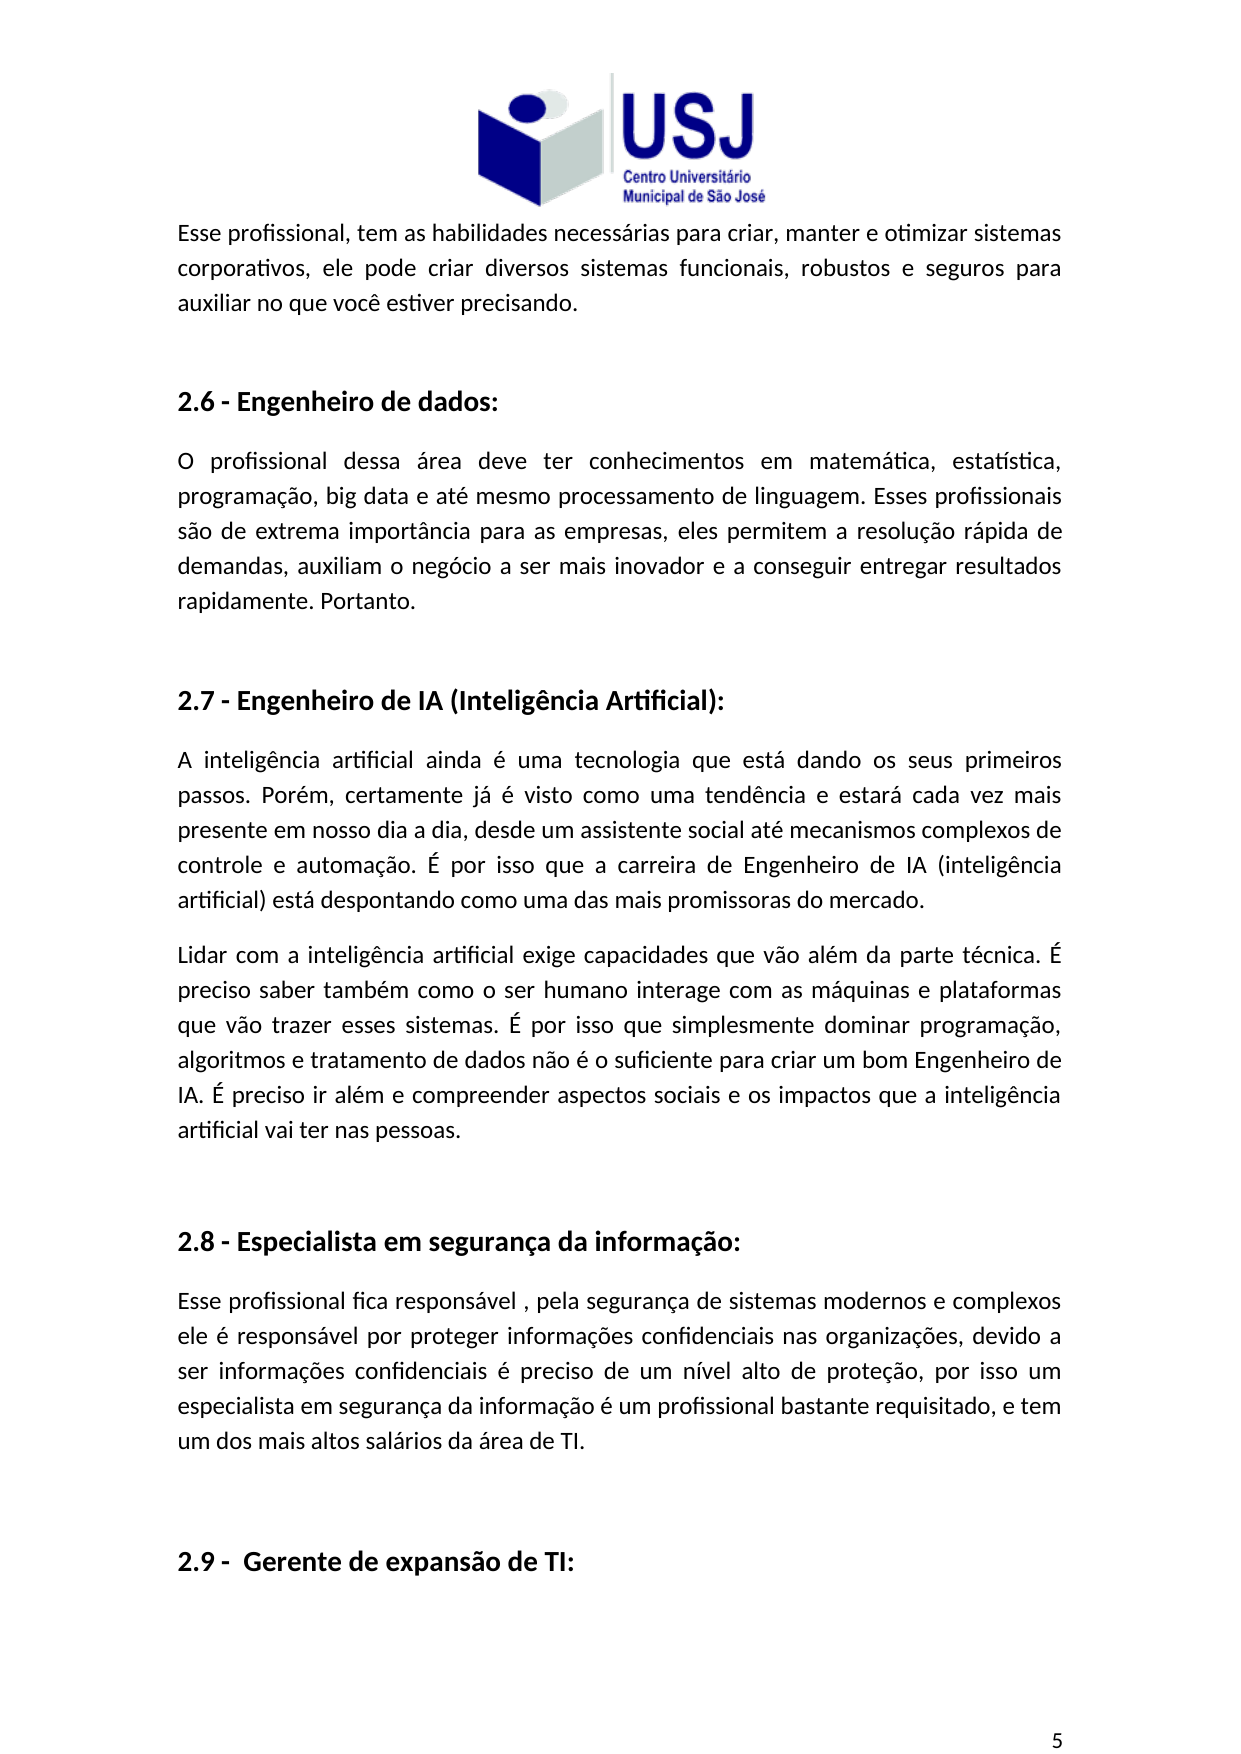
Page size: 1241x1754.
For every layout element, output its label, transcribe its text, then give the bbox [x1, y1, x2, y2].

text Lidar com a inteligência artificial exige capacidades que vão além da parte técnica. É preciso saber também como o ser humano interage com as máquinas e plataformas que vão trazer esses sistemas. É por isso que simplesmente dominar programação, algoritmos e tratamento de dados não é o suficiente para criar um bom Engenheiro de IA. É preciso ir além e compreender aspectos sociais e os impactos que a inteligência artificial vai ter nas pessoas. [177, 940, 1063, 1145]
text 2.8 - Especialista em segurança da informação: [177, 1223, 1063, 1259]
text Esse profissional fica responsável , pela segurança de sistemas modernos e complexos ele é responsável por proteger informações confidenciais nas organizações, devido a ser informações confidenciais é preciso de um nível alto de proteção, por isso um especialista em segurança da informação é um profissional bastante requisitado, e tem um dos mais altos salários da área de TI. [177, 1285, 1063, 1456]
picture [425, 73, 815, 217]
text 2.9 - Gerente de expansão de TI: [177, 1543, 1063, 1578]
text A inteligência artificial ainda é uma tecnologia que está dando os seus primeiros passos. Porém, certamente já é visto como uma tendência e estará cada vez mais presente em nosso dia a dia, desde um assistente social até mecanismos complexos de controle e automação. É por isso que a carreira de Engenheiro de IA (inteligência artificial) está despontando como uma das mais promissoras do mercado. [177, 744, 1063, 914]
text 2.7 - Engenheiro de IA (Inteligência Artificial): [177, 641, 1063, 718]
text O profissional dessa área deve ter conhecimentos em matemática, estatística, programação, big data e até mesmo processamento de linguagem. Esses profissionais são de extrema importância para as empresas, eles permitem a resolução rápida de demandas, auxiliam o negócio a ser mais inovador e a conseguir entregar resultados rapidamente. Portanto. [177, 445, 1063, 616]
text Esse profissional, tem as habilidades necessárias para criar, manter e otimizar sistemas corporativos, ele pode criar diversos sistemas funcionais, robustos e seguros para auxiliar no que você estiver precisando. [177, 217, 1063, 317]
text 2.6 - Engenheiro de dados: [177, 343, 1063, 419]
